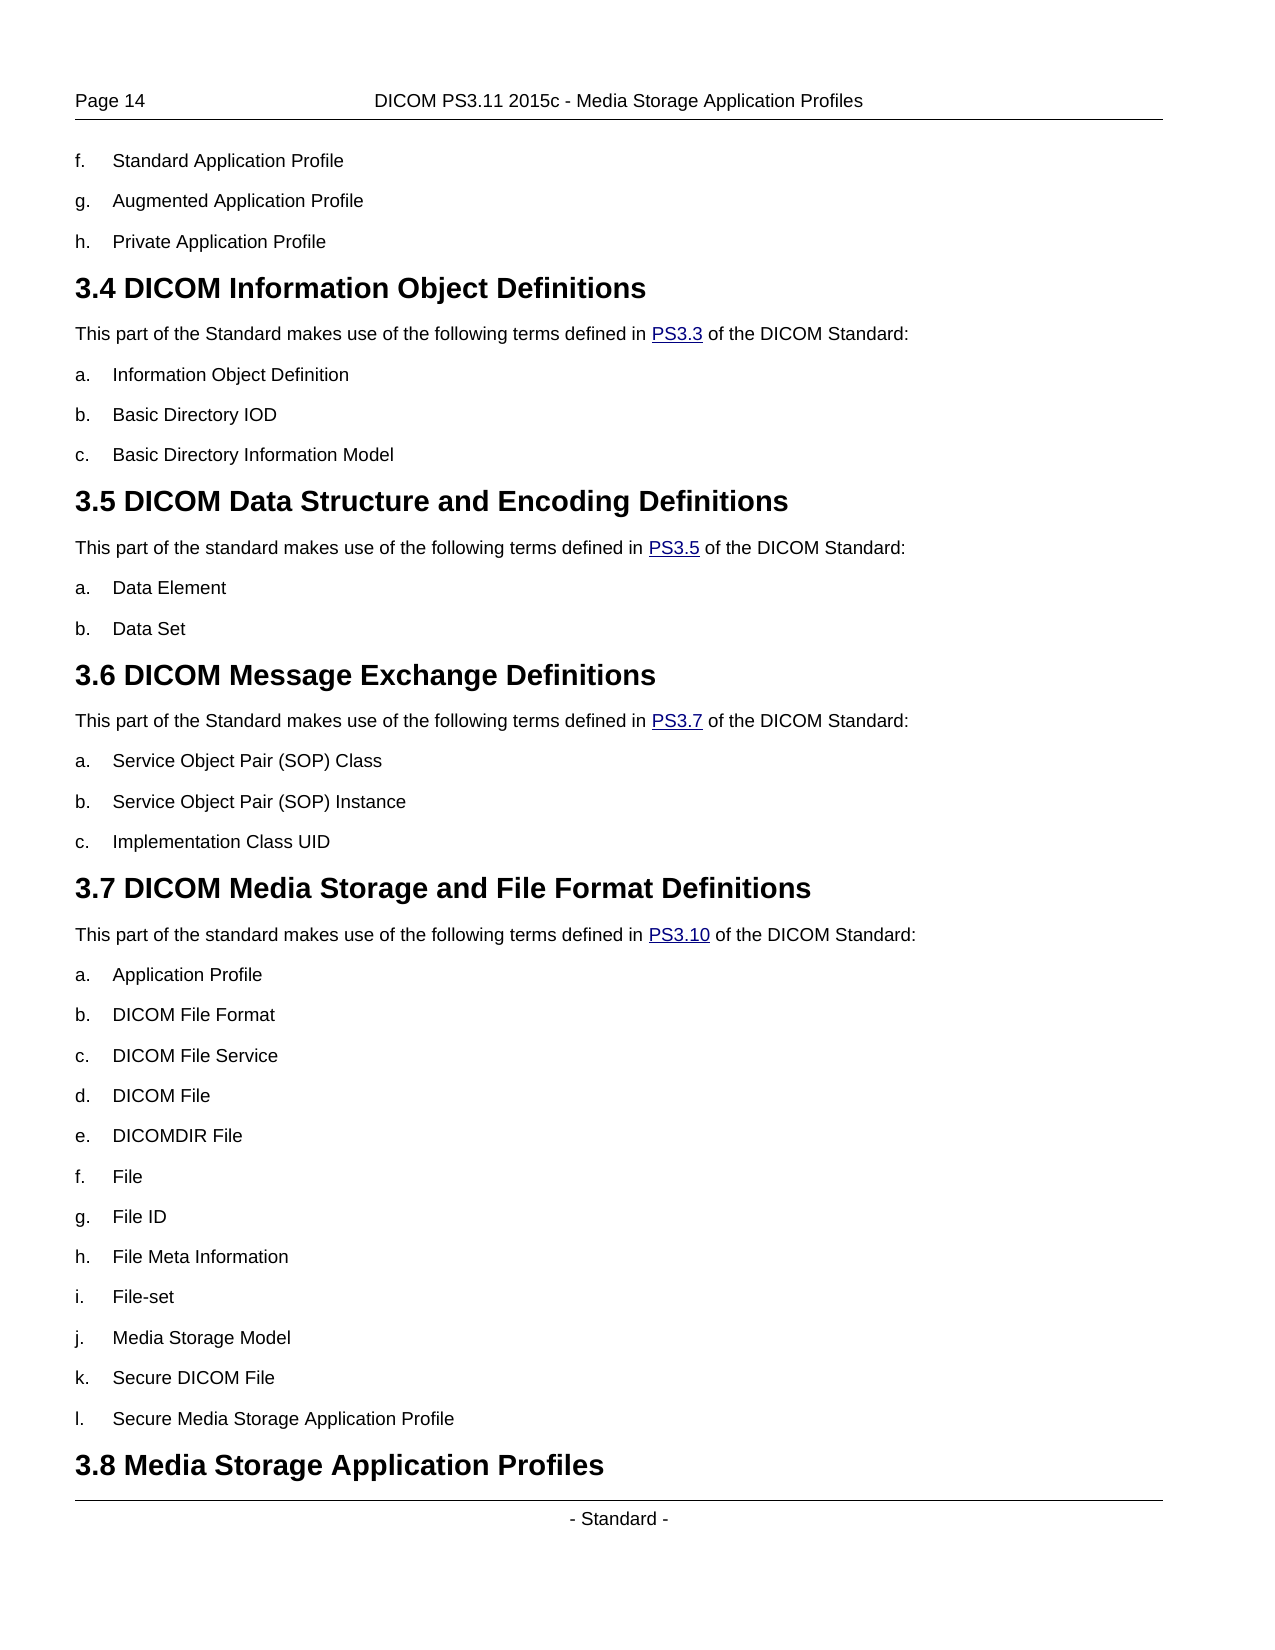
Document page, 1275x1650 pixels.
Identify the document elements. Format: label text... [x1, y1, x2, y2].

list Application Profile [75, 964, 1162, 985]
list File ID [75, 1206, 1162, 1227]
text This part of the Standard makes use of the following terms defined in PS3.3 of the DICOM Standard: [75, 323, 1162, 345]
list Basic Directory Information Model [75, 444, 1162, 466]
list Media Storage Model [75, 1327, 1162, 1348]
list File Meta Information [75, 1246, 1162, 1268]
list DICOM File [75, 1085, 1162, 1106]
list Private Application Profile [75, 231, 1162, 252]
list Data Element [75, 577, 1162, 599]
list Secure DICOM File [75, 1367, 1162, 1388]
text 3.8 Media Storage Application Profiles [75, 1448, 1162, 1481]
list Implementation Class UID [75, 831, 1162, 852]
list Basic Directory IOD [75, 404, 1162, 425]
list Service Object Pair (SOP) Class [75, 750, 1162, 772]
text This part of the standard makes use of the following terms defined in PS3.5 of the DICOM Standard: [75, 537, 1162, 558]
list Data Set [75, 617, 1162, 639]
list Secure Media Storage Application Profile [75, 1407, 1162, 1429]
list DICOM File Service [75, 1044, 1162, 1066]
list Standard Application Profile [75, 150, 1162, 172]
text 3.4 DICOM Information Object Definitions [75, 271, 1162, 304]
list File [75, 1165, 1162, 1187]
list File-set [75, 1286, 1162, 1308]
text This part of the Standard makes use of the following terms defined in PS3.7 of the DICOM Standard: [75, 710, 1162, 732]
list Information Object Definition [75, 363, 1162, 385]
text This part of the standard makes use of the following terms defined in PS3.10 of the DICOM Standard: [75, 923, 1162, 945]
list Service Object Pair (SOP) Instance [75, 791, 1162, 812]
text 3.7 DICOM Media Storage and File Format Definitions [75, 871, 1162, 905]
text 3.5 DICOM Data Structure and Encoding Definitions [75, 484, 1162, 518]
list DICOM File Format [75, 1004, 1162, 1026]
text 3.6 DICOM Message Exchange Definitions [75, 658, 1162, 691]
list Augmented Application Profile [75, 190, 1162, 212]
list DICOMDIR File [75, 1125, 1162, 1147]
